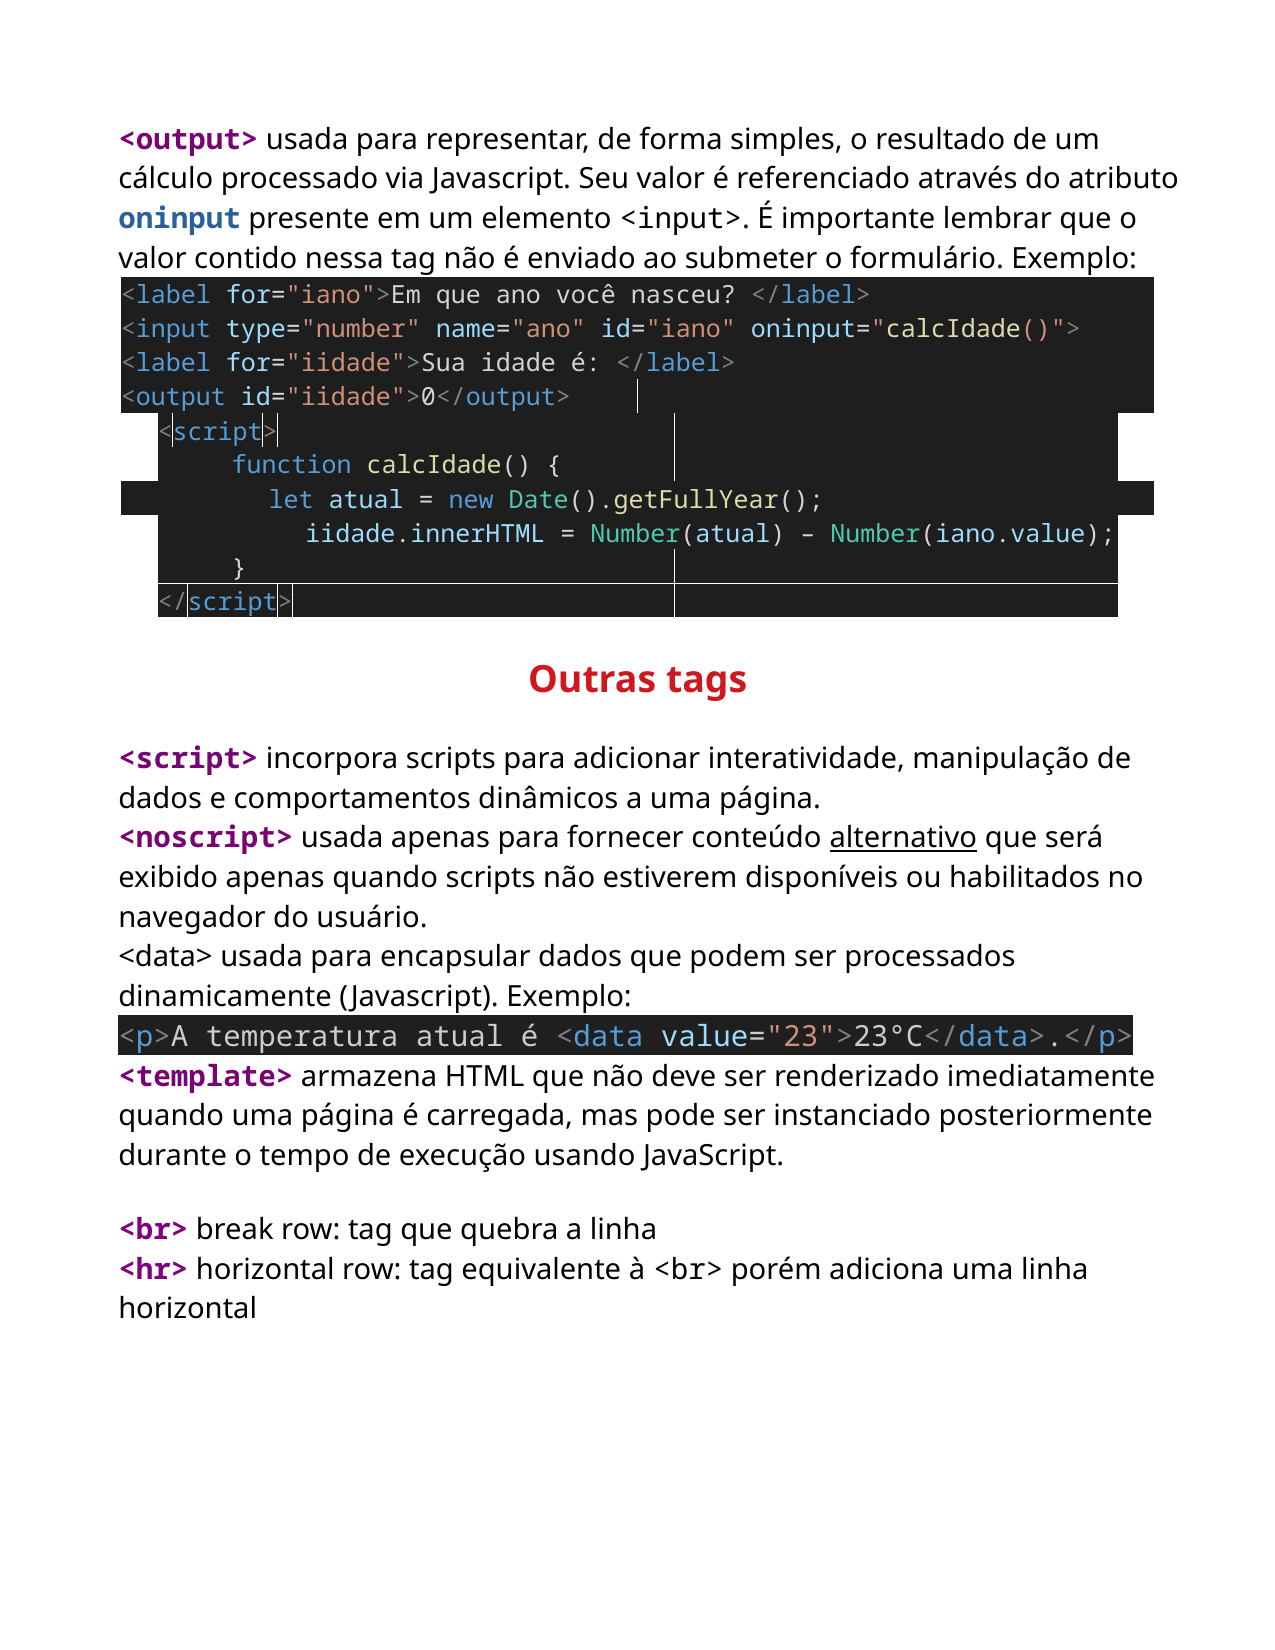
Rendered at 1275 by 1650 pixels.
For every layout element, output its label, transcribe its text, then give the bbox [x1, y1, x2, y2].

text <label for="iidade">Sua idade é: </label> [118, 345, 1157, 379]
text <data> usada para encapsular dados que podem ser processados dinamicamente (Javascript). Exemplo: [118, 936, 1157, 1015]
text <output> usada para representar, de forma simples, o resultado de um cálculo processado via Javascript. Seu valor é referenciado através do atributo oninput presente em um elemento <input>. É importante lembrar que o valor contido nessa tag não é enviado ao submeter o formulário. Exemplo: [118, 118, 1198, 277]
text <script> incorpora scripts para adicionar interatividade, manipulação de dados e comportamentos dinâmicos a uma página. [118, 737, 1157, 817]
text } [118, 549, 1157, 583]
text <input type="number" name="ano" id="iano" oninput="calcIdade()"> [118, 311, 1157, 345]
text let atual = new Date().getFullYear(); [118, 481, 1157, 515]
text <br> break row: tag que quebra a linha [118, 1208, 1157, 1248]
text function calcIdade() { [118, 447, 1157, 481]
text iidade.innerHTML = Number(atual) – Number(iano.value); [118, 515, 1157, 549]
text <script> [118, 413, 1157, 447]
text <p>A temperatura atual é <data value="23">23°C</data>.</p> [118, 1015, 1157, 1055]
text <noscript> usada apenas para fornecer conteúdo alternativo que será exibido apenas quando scripts não estiverem disponíveis ou habilitados no navegador do usuário. [118, 817, 1157, 936]
text <hr> horizontal row: tag equivalente à <br> porém adiciona uma linha horizontal [118, 1248, 1157, 1327]
text <output id="iidade">0</output> [118, 379, 1157, 413]
text Outras tags [118, 652, 1157, 703]
text </script> [118, 583, 1157, 617]
text <label for="iano">Em que ano você nasceu? </label> [118, 277, 1157, 311]
text <template> armazena HTML que não deve ser renderizado imediatamente quando uma página é carregada, mas pode ser instanciado posteriormente durante o tempo de execução usando JavaScript. [118, 1055, 1157, 1174]
